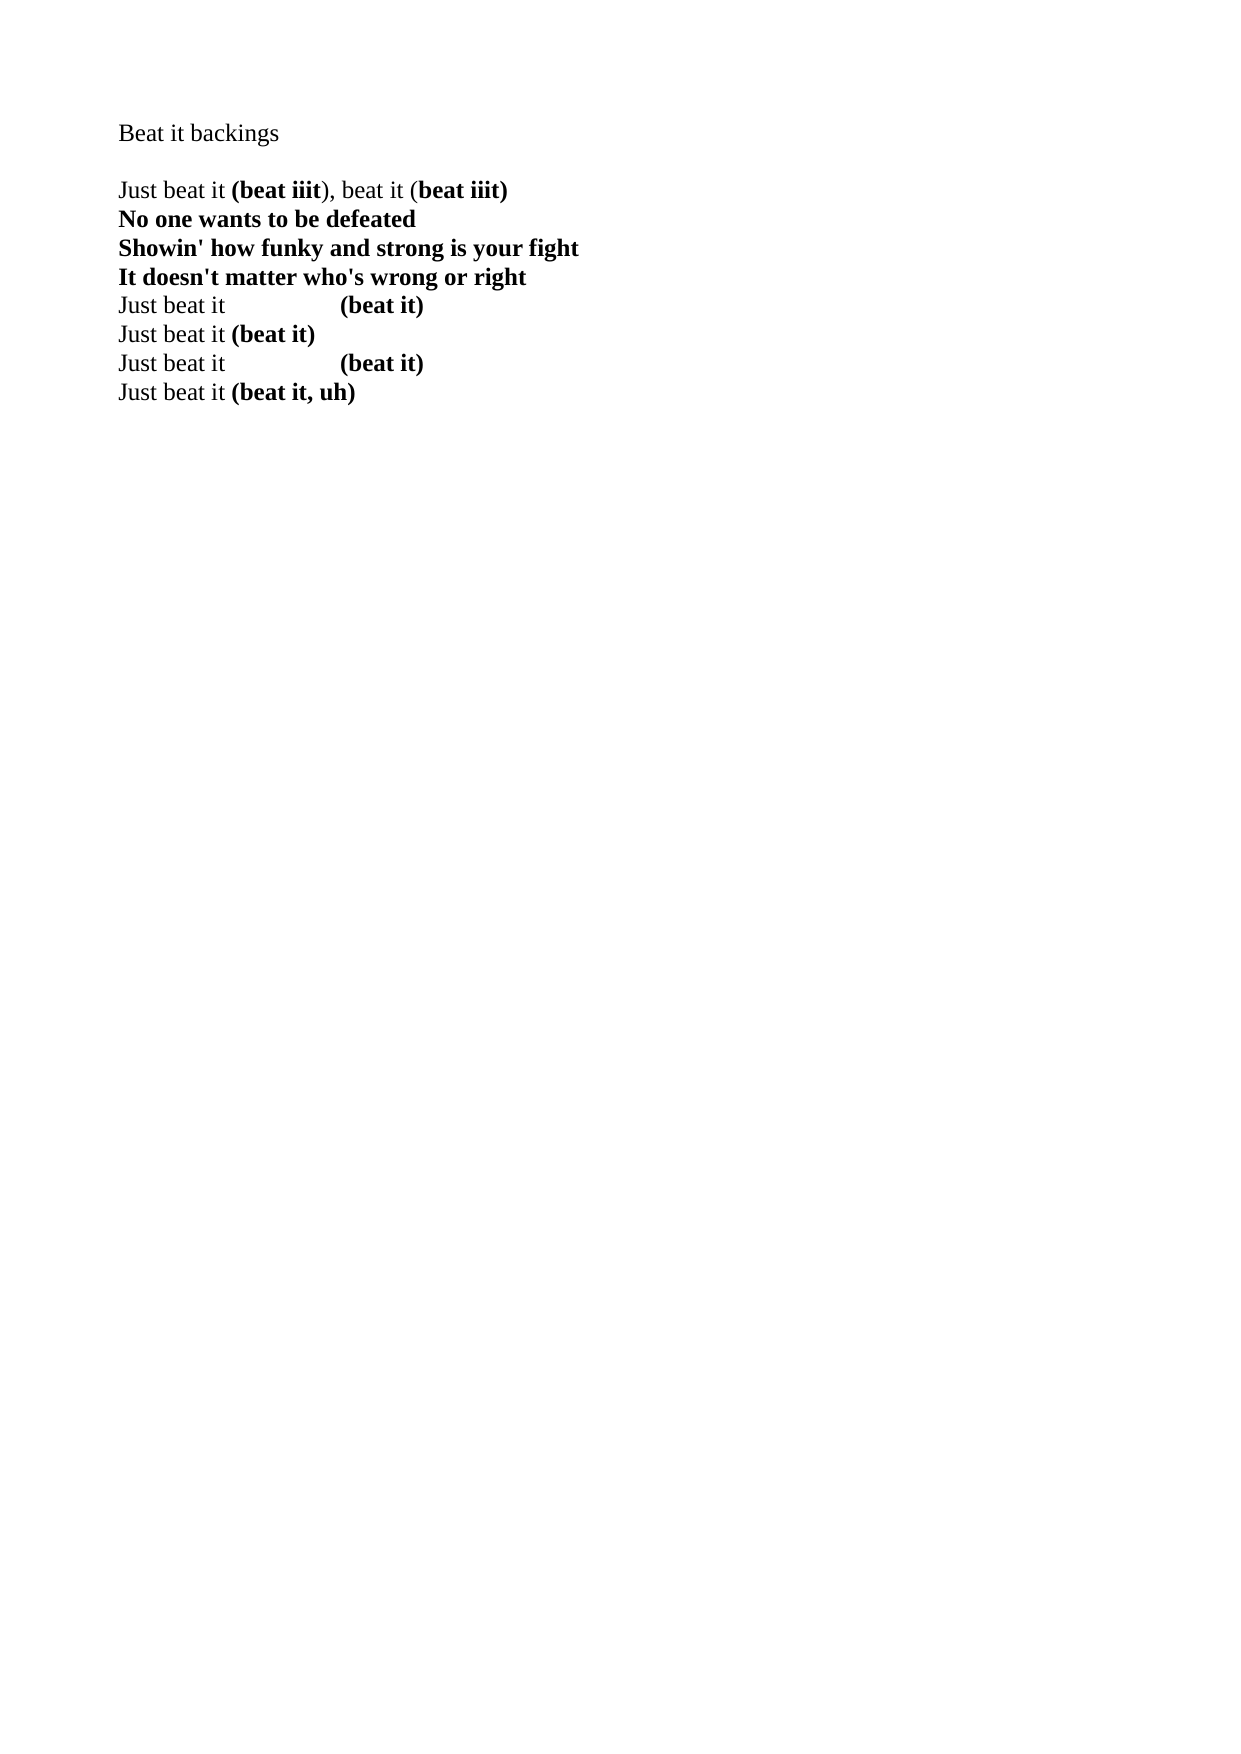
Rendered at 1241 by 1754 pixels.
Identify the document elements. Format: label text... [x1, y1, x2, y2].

text Just beat it (beat iiit), beat it (beat iiit) No one wants to be defeated Showin' how funky and strong is your fight It doesn't matter who's wrong or right Just beat it (beat it) Just beat it (beat it) Just beat it (beat it) Just beat it (beat it, uh) [118, 147, 1122, 434]
text Beat it backings [118, 118, 1122, 147]
